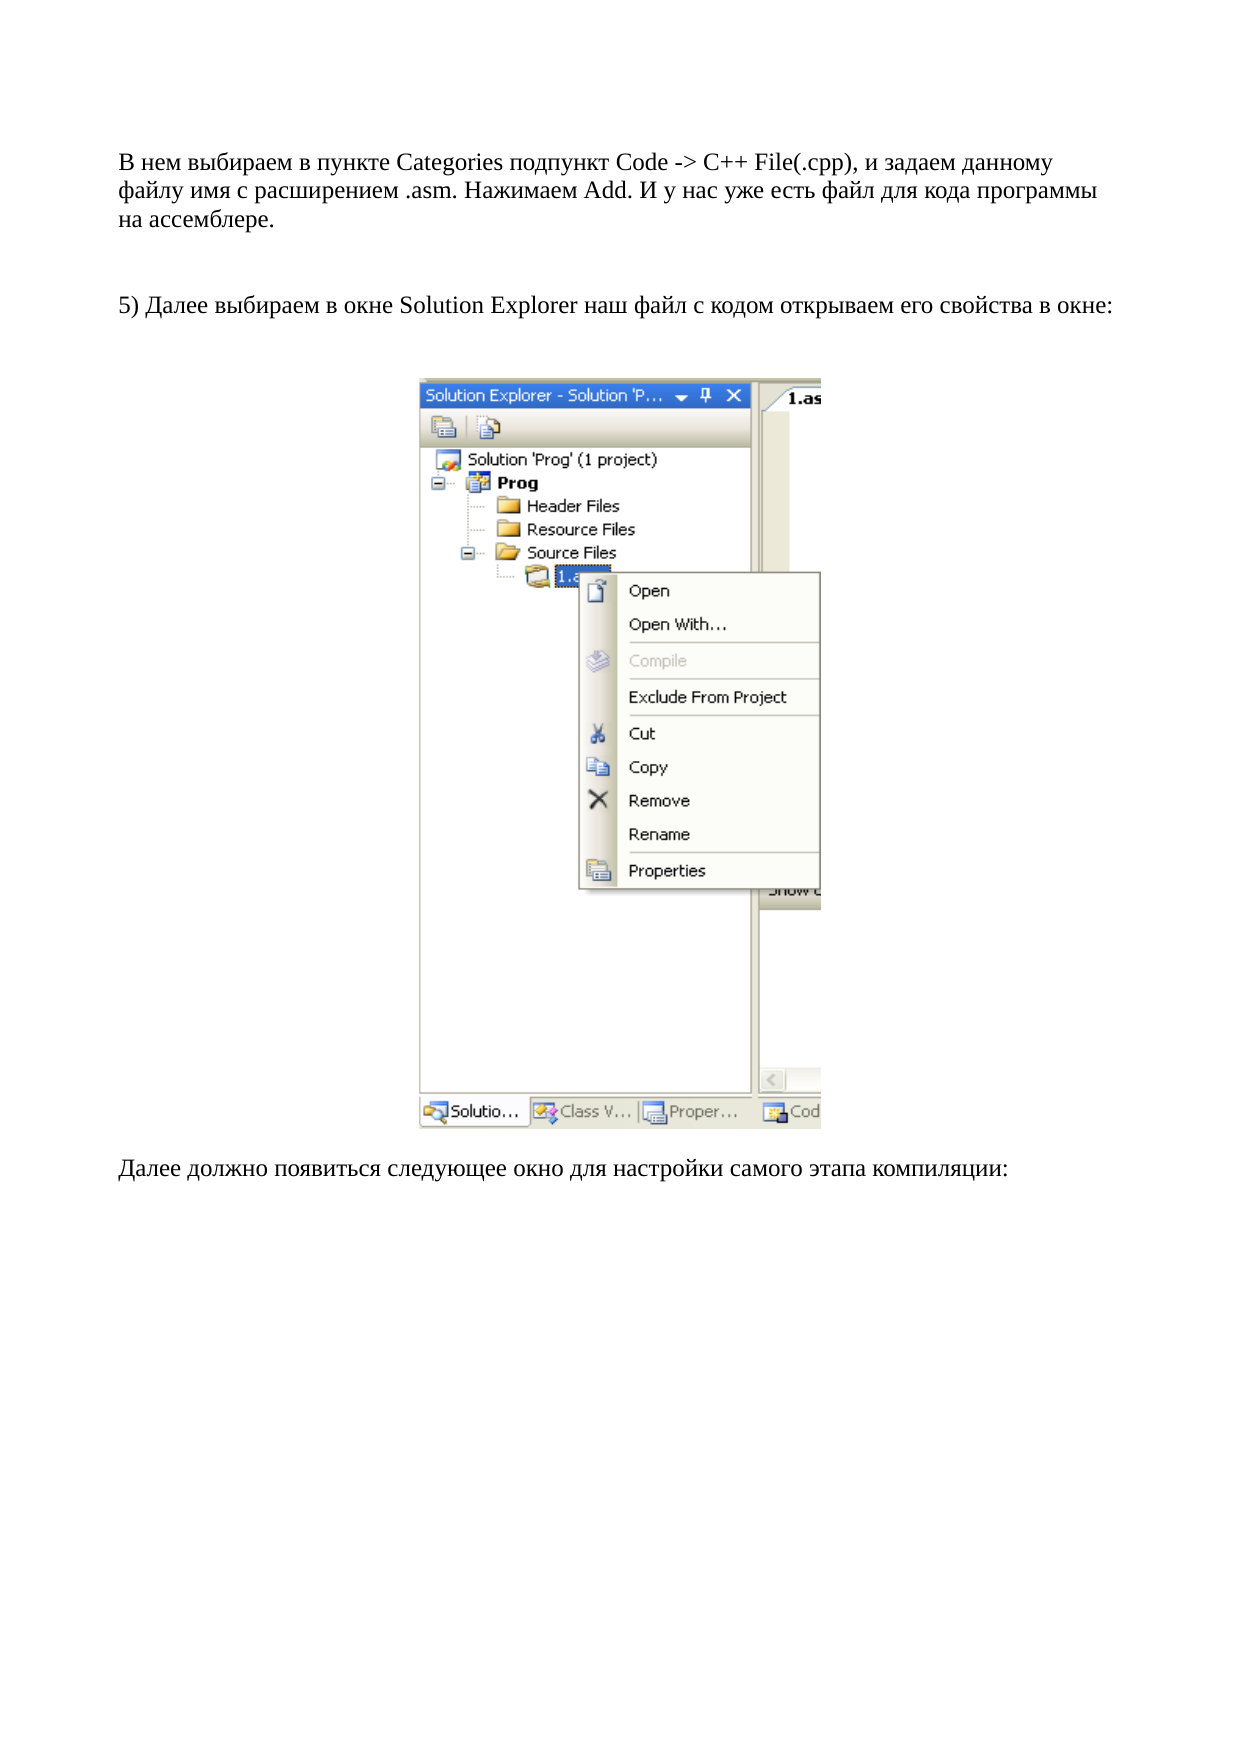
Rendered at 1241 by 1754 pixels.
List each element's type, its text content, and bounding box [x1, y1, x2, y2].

text 5) Далее выбираем в окне Solution Explorer наш файл с кодом открываем его свойства в окне: [118, 291, 1122, 319]
picture [419, 378, 821, 1129]
text Далее должно появиться следующее окно для настройки самого этапа компиляции: [118, 1153, 1122, 1182]
text В нем выбираем в пункте Categories подпункт Code -> C++ File(.cpp), и задаем данному файлу имя с расширением .asm. Нажимаем Add. И у нас уже есть файл для кода программы на ассемблере. [118, 147, 1122, 233]
